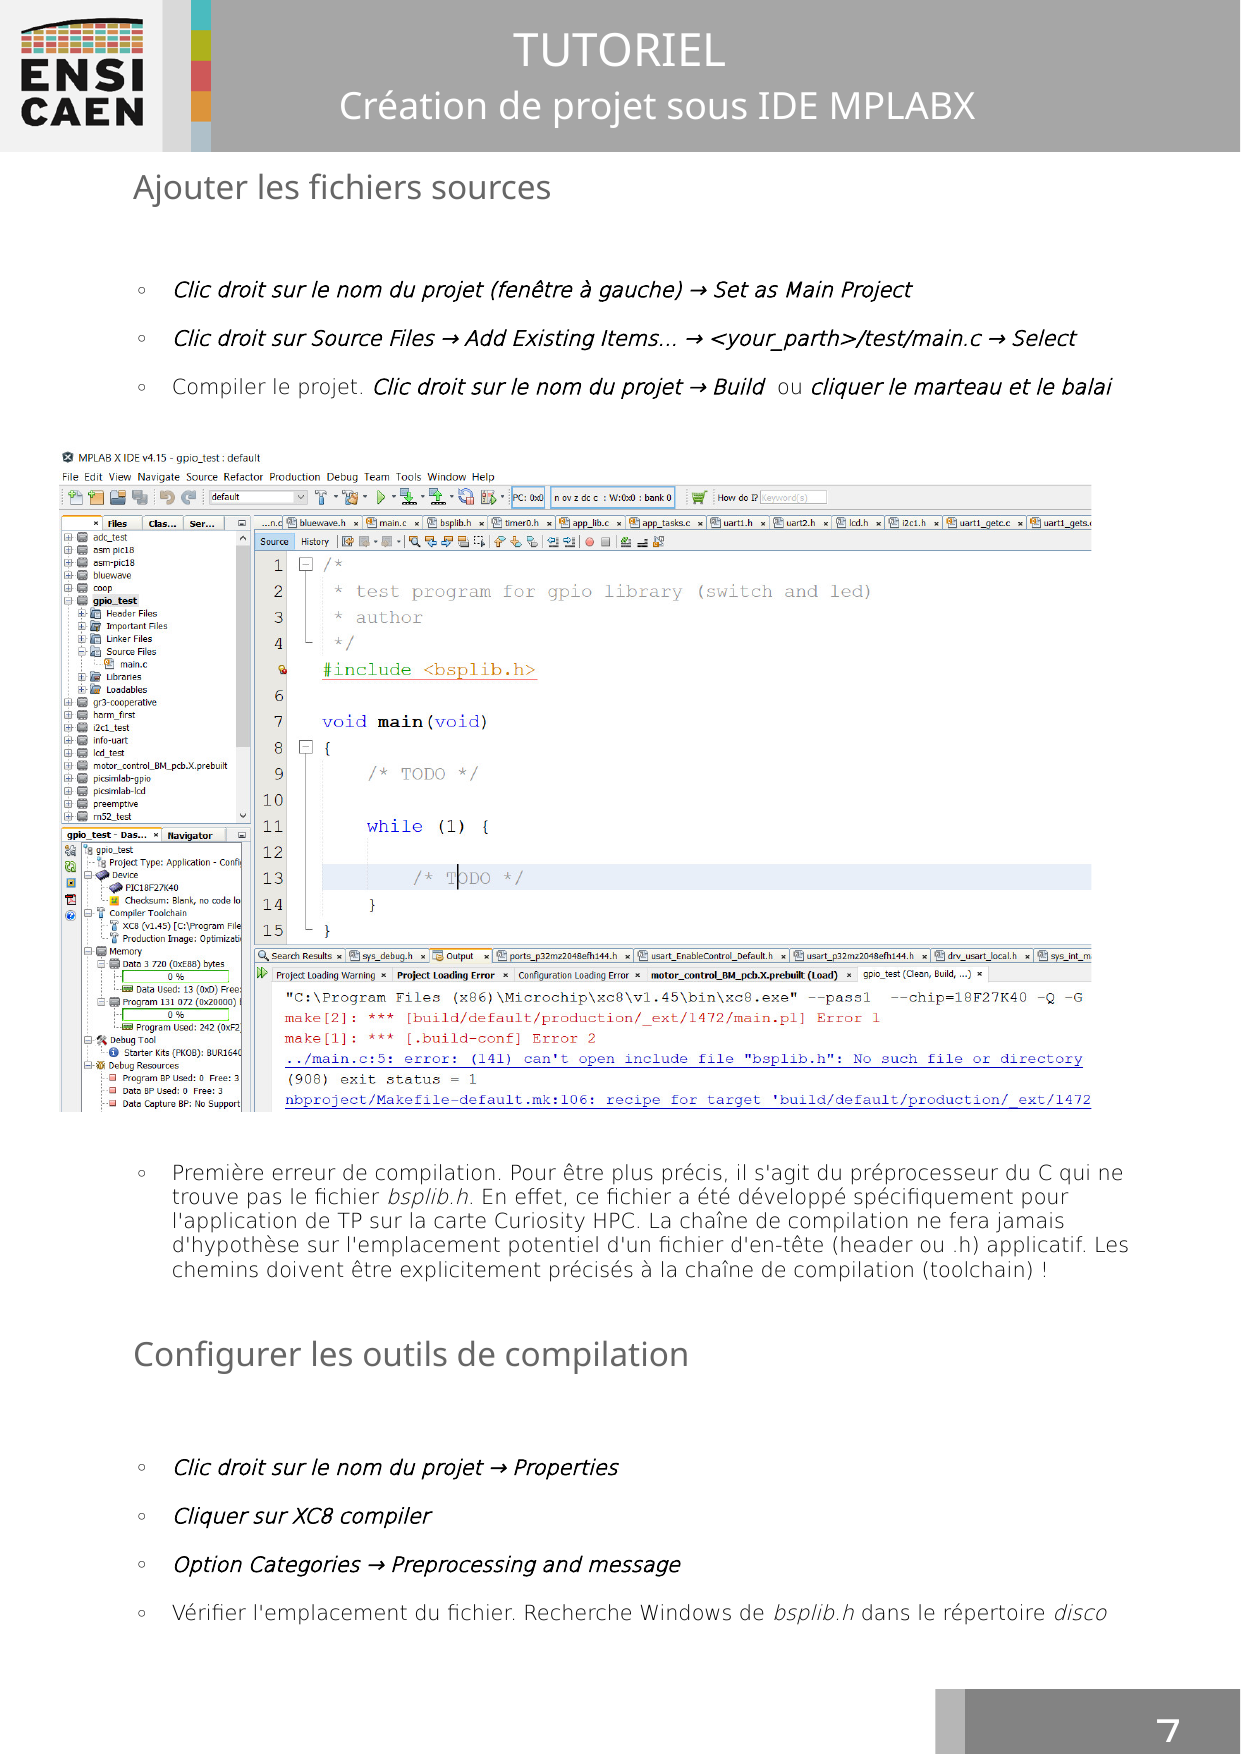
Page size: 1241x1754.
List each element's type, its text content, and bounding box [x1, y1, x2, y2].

picture [0, 0, 1241, 152]
text Ajouter les fichiers sources [59, 164, 1181, 209]
picture [935, 1689, 1241, 1754]
list Cliquer sur XC8 compiler [134, 1504, 1181, 1528]
list Clic droit sur le nom du projet → Properties [134, 1455, 1181, 1480]
text Configurer les outils de compilation [59, 1331, 1181, 1376]
list Clic droit sur le nom du projet (fenêtre à gauche) → Set as Main Project [134, 278, 1181, 302]
picture [59, 447, 1092, 1112]
list Clic droit sur Source Files → Add Existing Items... → <your_parth>/test/main.c → Select [134, 326, 1181, 350]
list Première erreur de compilation. Pour être plus précis, il s'agit du préprocesseur du C qui ne trouve pas le fichier bsplib.h. En effet, ce fichier a été développé spécifiquement pour l'application de TP sur la carte Curiosity HPC. La chaîne de compilation ne fera jamais d'hypothèse sur l'emplacement potentiel d'un fichier d'en-tête (header ou .h) applicatif. Les chemins doivent être explicitement précisés à la chaîne de compilation (toolchain) ! [134, 1161, 1181, 1282]
list Vérifier l'emplacement du fichier. Recherche Windows de bsplib.h dans le répertoire disco [134, 1601, 1181, 1625]
list Option Categories → Preprocessing and message [134, 1552, 1181, 1577]
list Compiler le projet. Clic droit sur le nom du projet → Build ou cliquer le marteau et le balai [134, 375, 1181, 399]
